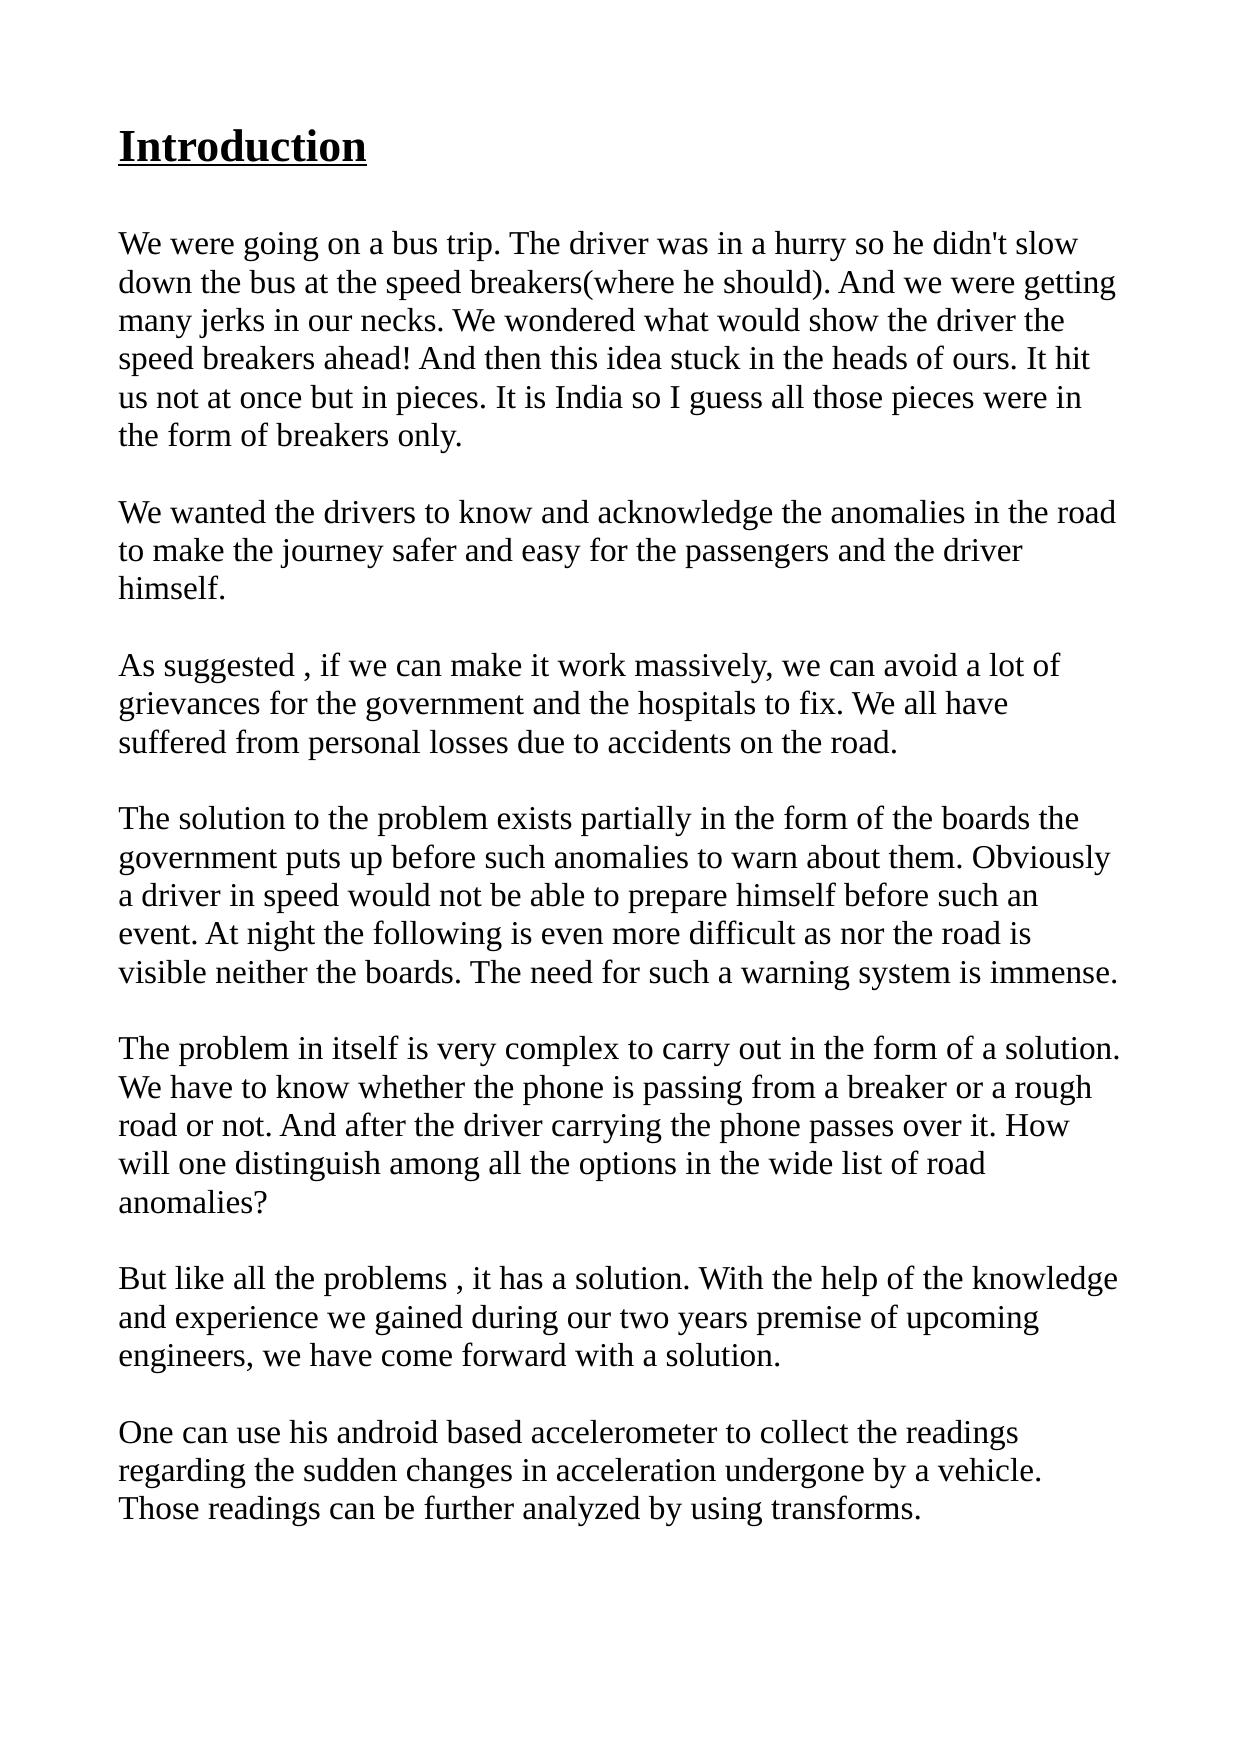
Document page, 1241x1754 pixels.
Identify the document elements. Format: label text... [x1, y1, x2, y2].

text The problem in itself is very complex to carry out in the form of a solution. We have to know whether the phone is passing from a breaker or a rough road or not. And after the driver carrying the phone passes over it. How will one distinguish among all the options in the wide list of road anomalies? [118, 1028, 1122, 1220]
text Introduction [118, 118, 1122, 171]
text We wanted the drivers to know and acknowledge the anomalies in the road to make the journey safer and easy for the passengers and the driver himself. [118, 492, 1122, 607]
text The solution to the problem exists partially in the form of the boards the government puts up before such anomalies to warn about them. Obviously a driver in speed would not be able to prepare himself before such an event. At night the following is even more difficult as nor the road is visible neither the boards. The need for such a warning system is immense. [118, 798, 1122, 990]
text One can use his android based accelerometer to collect the readings regarding the sudden changes in acceleration undergone by a vehicle. Those readings can be further analyzed by using transforms. [118, 1412, 1122, 1527]
text We were going on a bus trip. The driver was in a hurry so he didn't slow down the bus at the speed breakers(where he should). And we were getting many jerks in our necks. We wondered what would show the driver the speed breakers ahead! And then this idea stuck in the heads of ours. It hit us not at once but in pieces. It is India so I guess all those pieces were in the form of breakers only. [118, 223, 1122, 453]
text But like all the problems , it has a solution. With the help of the knowledge and experience we gained during our two years premise of upcoming engineers, we have come forward with a solution. [118, 1258, 1122, 1373]
text As suggested , if we can make it work massively, we can avoid a lot of grievances for the government and the hospitals to fix. We all have suffered from personal losses due to accidents on the road. [118, 645, 1122, 760]
